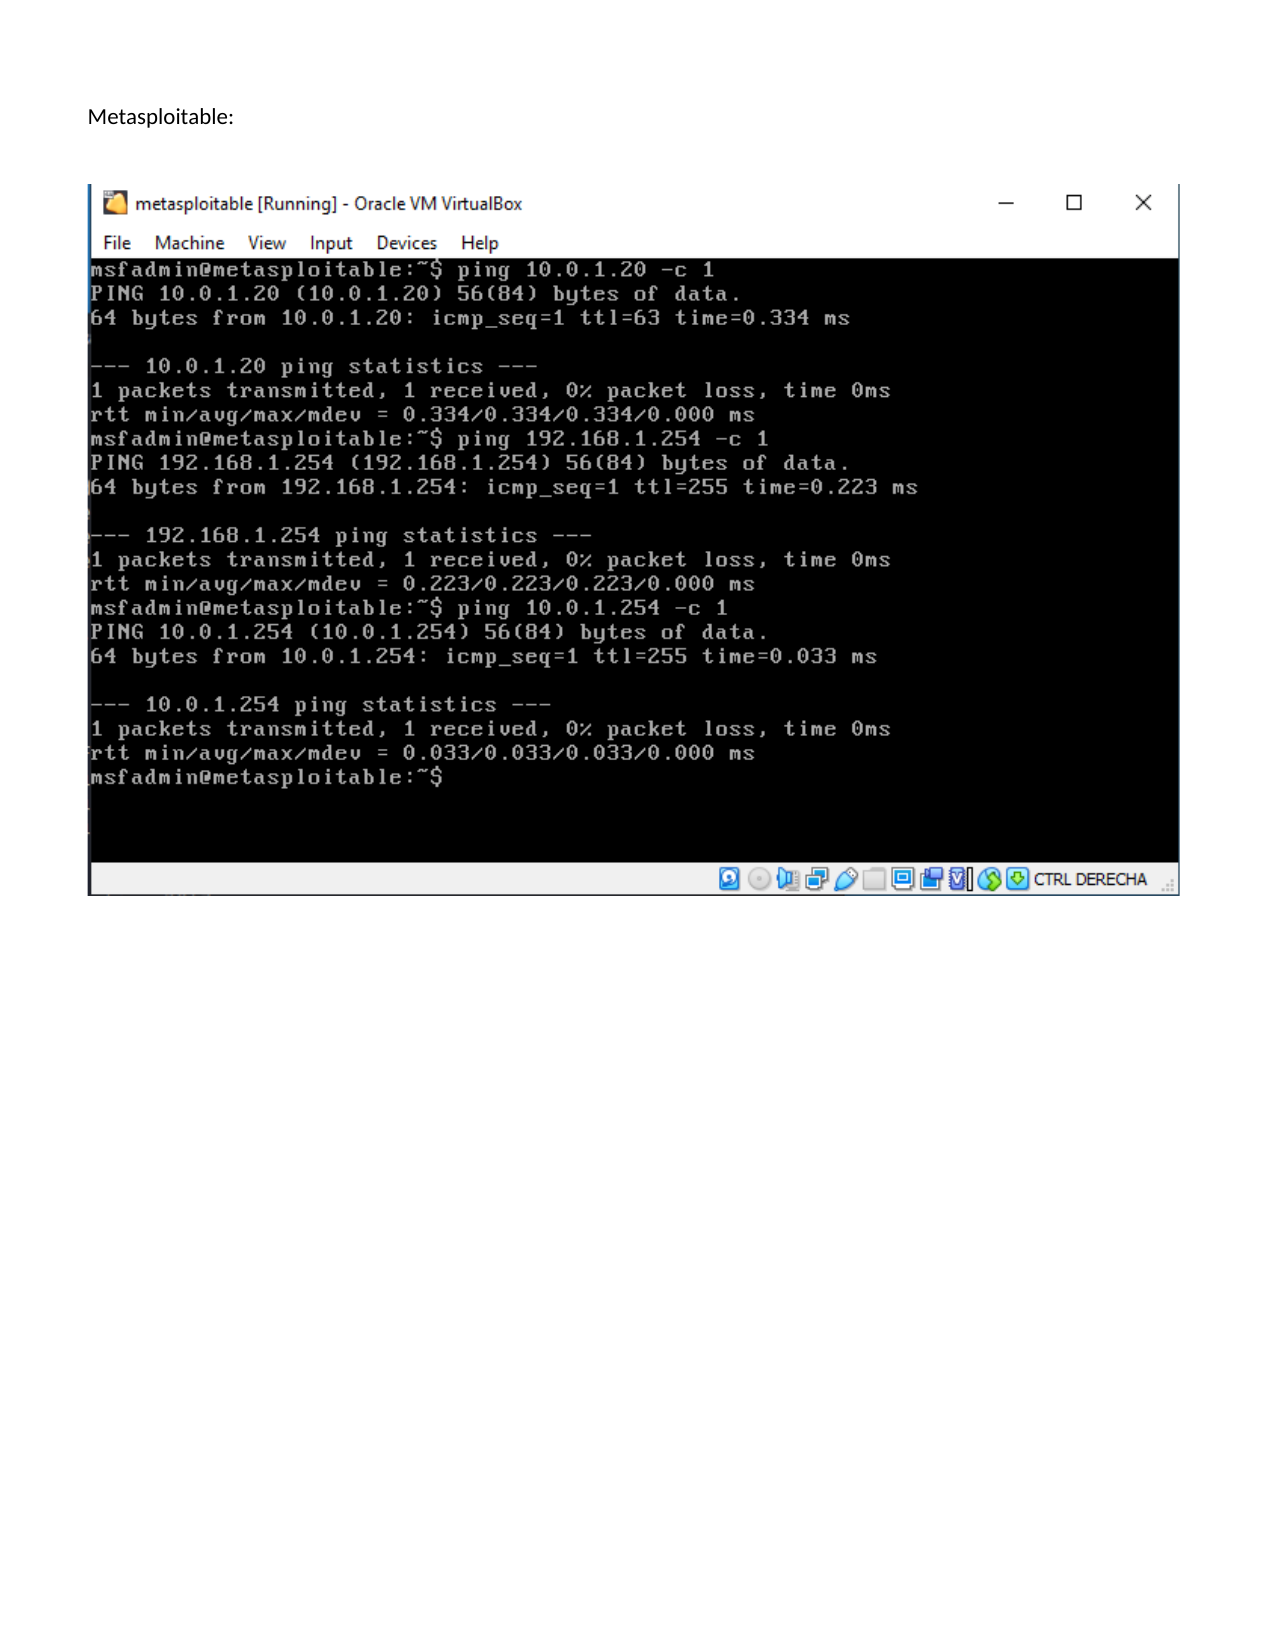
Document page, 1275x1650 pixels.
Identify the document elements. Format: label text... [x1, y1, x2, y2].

text Metasploitable: [87, 102, 1180, 130]
picture [87, 184, 1180, 896]
